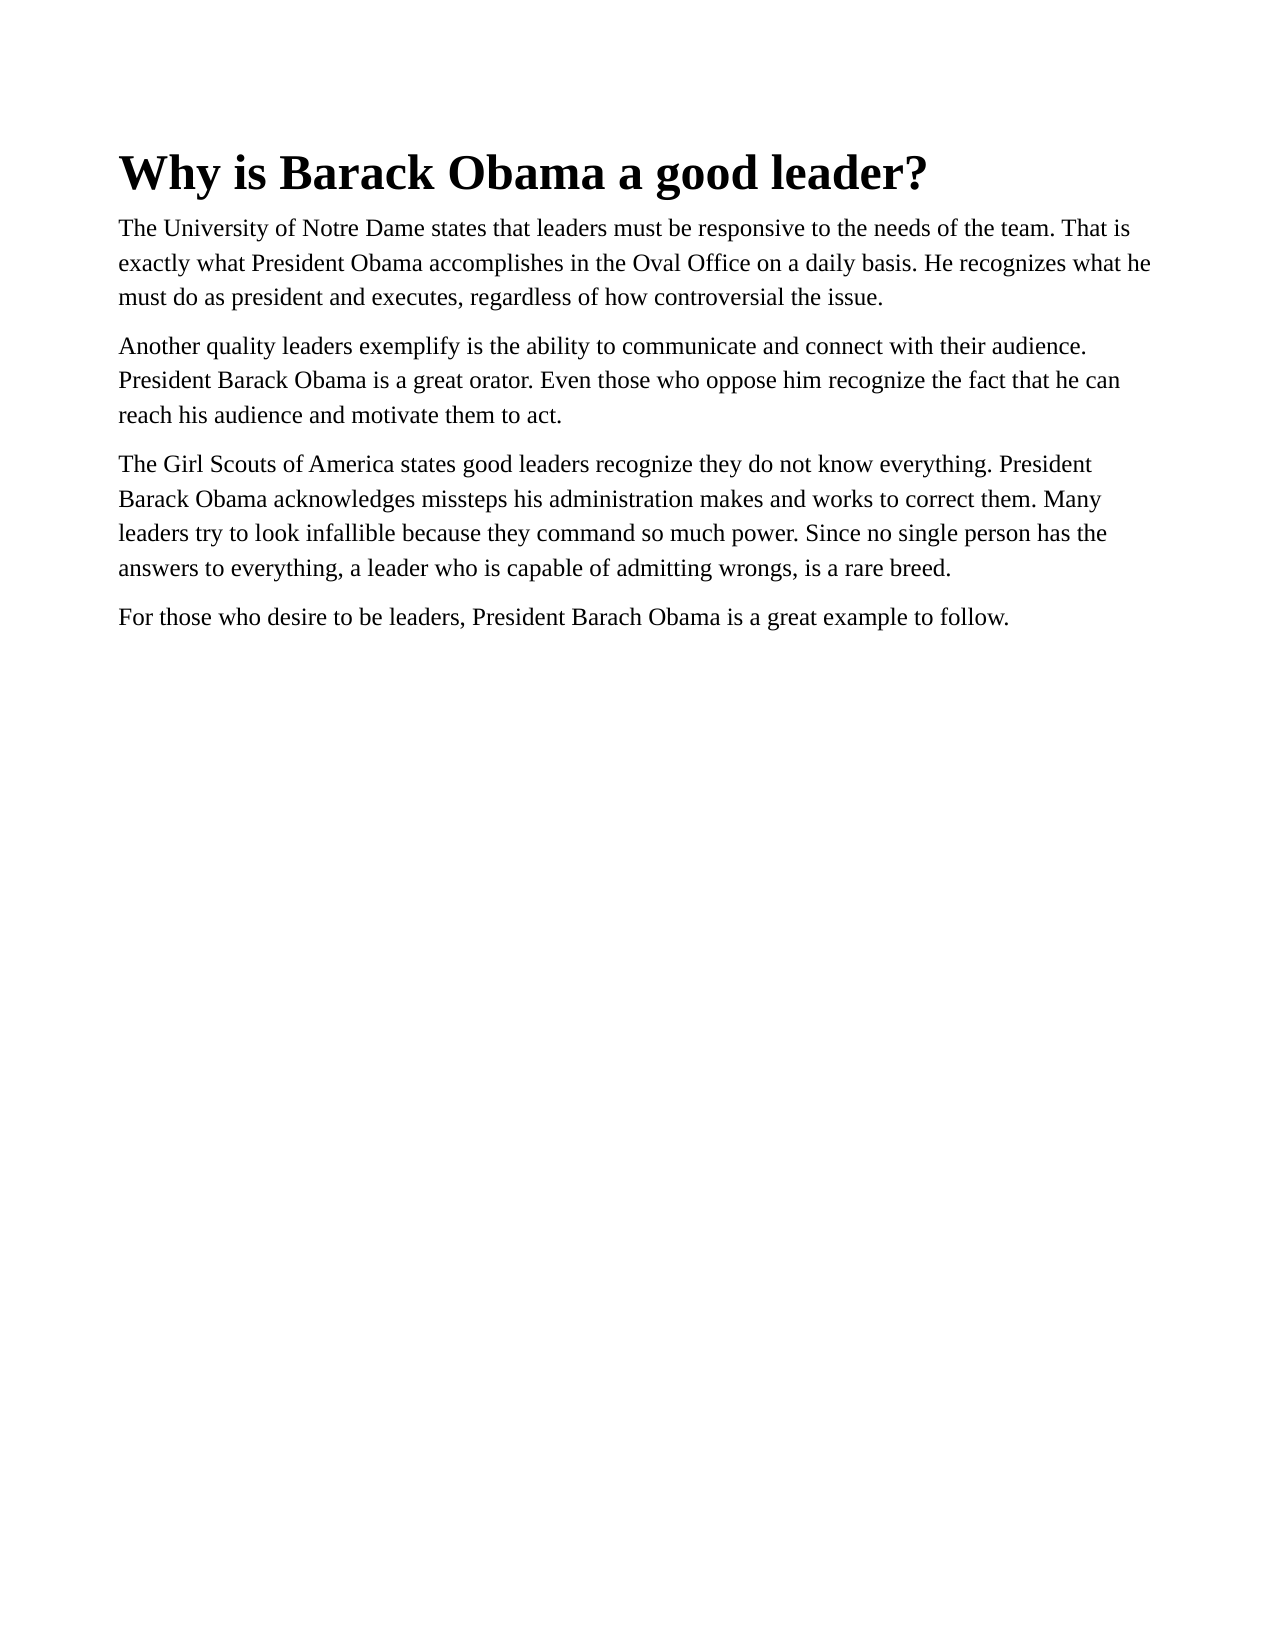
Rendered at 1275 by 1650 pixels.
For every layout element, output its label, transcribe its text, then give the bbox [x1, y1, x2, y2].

subtitle Why is Barack Obama a good leader? [118, 143, 1157, 201]
text The Girl Scouts of America states good leaders recognize they do not know everything. President Barack Obama acknowledges missteps his administration makes and works to correct them. Many leaders try to look infallible because they command so much power. Since no single person has the answers to everything, a leader who is capable of admitting wrongs, is a rare breed. [118, 449, 1157, 581]
text For those who desire to be leaders, President Barach Obama is a great example to follow. [118, 602, 1157, 630]
text The University of Notre Dame states that leaders must be responsive to the needs of the team. That is exactly what President Obama accomplishes in the Oval Office on a daily basis. He recognizes what he must do as president and executes, regardless of how controversial the issue. [118, 213, 1157, 311]
text Another quality leaders exemplify is the ability to communicate and connect with their audience. President Barack Obama is a great orator. Even those who oppose him recognize the fact that he can reach his audience and motivate them to act. [118, 331, 1157, 429]
